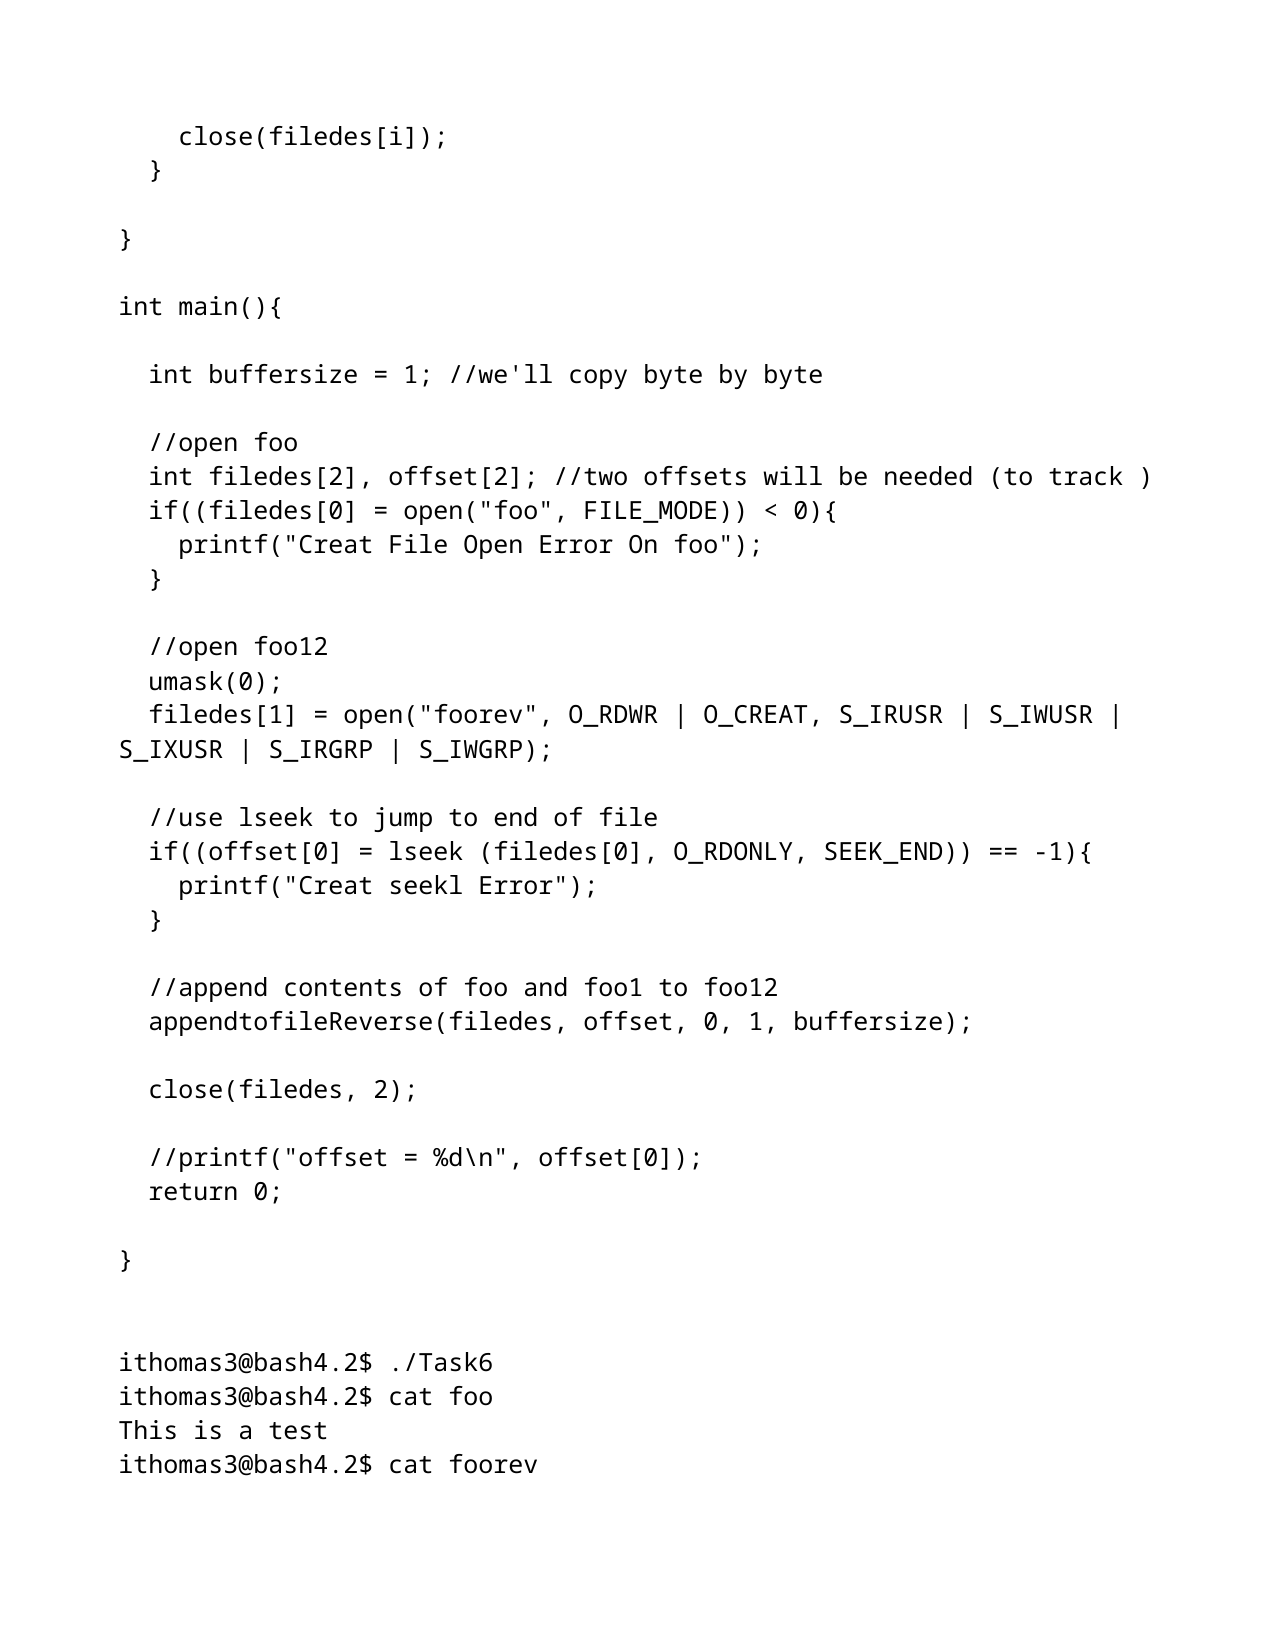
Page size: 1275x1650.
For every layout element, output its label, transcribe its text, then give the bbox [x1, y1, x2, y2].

text printf("Creat File Open Error On foo"); [118, 527, 1157, 561]
text } [118, 902, 1157, 936]
text int main(){ [118, 288, 1157, 322]
text if((offset[0] = lseek (filedes[0], O_RDONLY, SEEK_END)) == -1){ [118, 833, 1157, 867]
text This is a test [118, 1412, 1157, 1447]
text //open foo [118, 425, 1157, 459]
text ithomas3@bash4.2$ ./Task6 [118, 1344, 1157, 1378]
text //open foo12 [118, 629, 1157, 663]
text close(filedes[i]); [118, 118, 1157, 152]
text ithomas3@bash4.2$ cat foorev [118, 1447, 1157, 1481]
text if((filedes[0] = open("foo", FILE_MODE)) < 0){ [118, 493, 1157, 527]
text //append contents of foo and foo1 to foo12 [118, 970, 1157, 1004]
text printf("Creat seekl Error"); [118, 867, 1157, 902]
text return 0; [118, 1174, 1157, 1208]
text } [118, 561, 1157, 595]
text } [118, 220, 1157, 254]
text filedes[1] = open("foorev", O_RDWR | O_CREAT, S_IRUSR | S_IWUSR | S_IXUSR | S_IRGRP | S_IWGRP); [118, 697, 1157, 765]
text umask(0); [118, 663, 1157, 697]
text ithomas3@bash4.2$ cat foo [118, 1378, 1157, 1412]
text int filedes[2], offset[2]; //two offsets will be needed (to track ) [118, 459, 1157, 493]
text } [118, 1242, 1157, 1276]
text } [118, 152, 1157, 186]
text //use lseek to jump to end of file [118, 799, 1157, 833]
text //printf("offset = %d\n", offset[0]); [118, 1140, 1157, 1174]
text int buffersize = 1; //we'll copy byte by byte [118, 357, 1157, 391]
text appendtofileReverse(filedes, offset, 0, 1, buffersize); [118, 1004, 1157, 1038]
text close(filedes, 2); [118, 1072, 1157, 1106]
